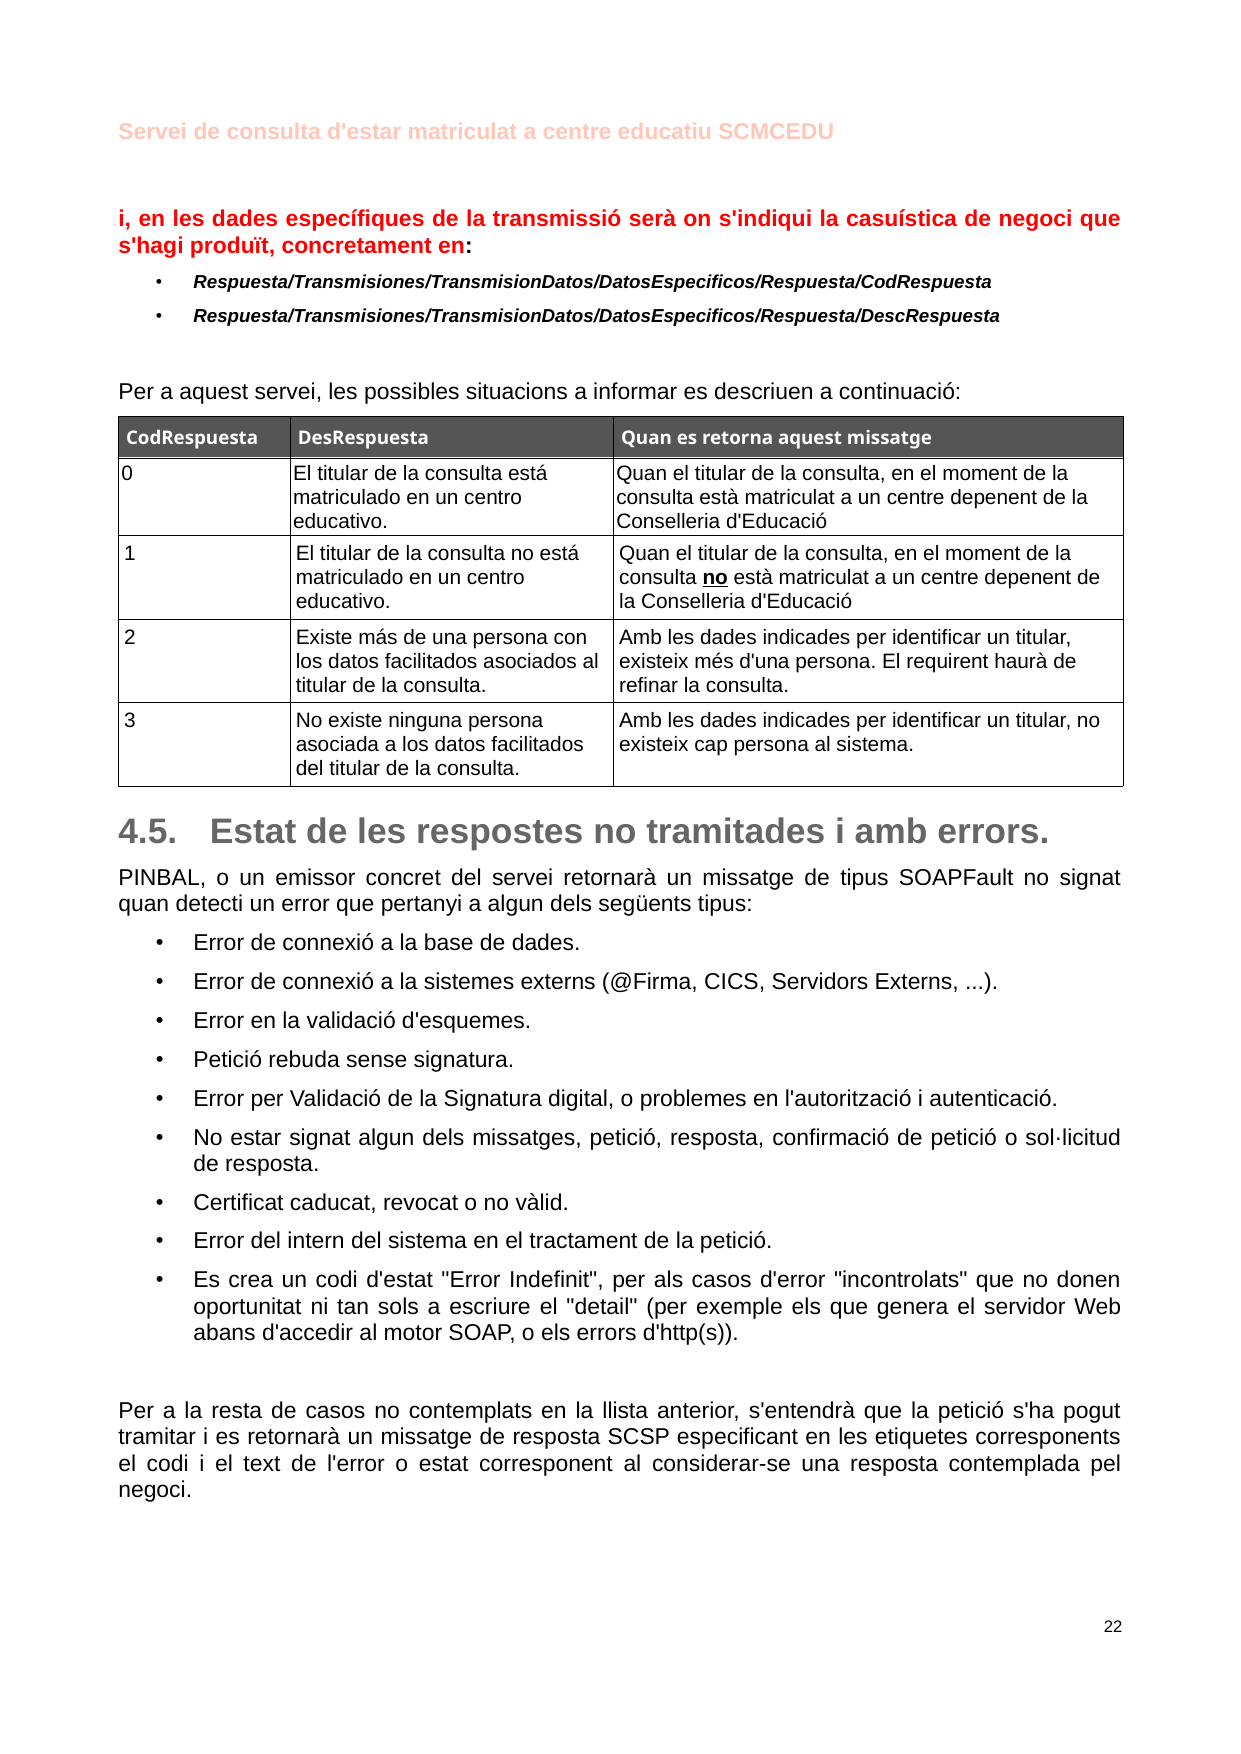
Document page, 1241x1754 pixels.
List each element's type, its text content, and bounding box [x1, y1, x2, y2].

table_header DesRespuesta [291, 417, 613, 457]
list Respuesta/Transmisiones/TransmisionDatos/DatosEspecificos/Respuesta/DescRespuesta [156, 304, 1122, 326]
list Error per Validació de la Signatura digital, o problemes en l'autorització i autenticació. [156, 1084, 1122, 1111]
list Error en la validació d'esquemes. [156, 1007, 1122, 1033]
list Es crea un codi d'estat "Error Indefinit", per als casos d'error "incontrolats" que no donen oportunitat ni tan sols a escriure el "detail" (per exemple els que genera el servidor Web abans d'accedir al motor SOAP, o els errors d'http(s)). [156, 1266, 1122, 1345]
list No estar signat algun dels missatges, petició, resposta, confirmació de petició o sol·licitud de resposta. [156, 1123, 1122, 1176]
text Per a la resta de casos no contemplats en la llista anterior, s'entendrà que la petició s'ha pogut tramitar i es retornarà un missatge de resposta SCSP especificant en les etiquetes corresponents el codi i el text de l'error o estat corresponent al considerar-se una resposta contemplada pel negoci. [118, 1397, 1122, 1502]
table_cell Amb les dades indicades per identificar un titular, no existeix cap persona al sistema. [614, 703, 1123, 786]
list Error del intern del sistema en el tractament de la petició. [156, 1227, 1122, 1254]
table_header Quan es retorna aquest missatge [614, 417, 1123, 457]
table_cell 3 [119, 703, 290, 786]
list Error de connexió a la base de dades. [156, 929, 1122, 956]
table_header CodRespuesta [119, 417, 290, 457]
list Petició rebuda sense signatura. [156, 1046, 1122, 1072]
subtitle Estat de les respostes no tramitades i amb errors. [118, 811, 1122, 851]
table_cell 0 [119, 459, 290, 535]
text PINBAL, o un emissor concret del servei retornarà un missatge de tipus SOAPFault no signat quan detecti un error que pertanyi a algun dels següents tipus: [118, 864, 1122, 917]
table_cell Quan el titular de la consulta, en el moment de la consulta està matriculat a un centre depenent de la Conselleria d'Educació [614, 459, 1123, 535]
table_cell 2 [119, 620, 290, 702]
table_cell No existe ninguna persona asociada a los datos facilitados del titular de la consulta. [291, 703, 613, 786]
text Per a aquest servei, les possibles situacions a informar es descriuen a continuació: [118, 378, 1122, 404]
list Certificat caducat, revocat o no vàlid. [156, 1189, 1122, 1215]
table_cell El titular de la consulta está matriculado en un centro educativo. [291, 459, 613, 535]
table_cell Amb les dades indicades per identificar un titular, existeix més d'una persona. El requirent haurà de refinar la consulta. [614, 620, 1123, 702]
table_cell 1 [119, 536, 290, 619]
text i, en les dades específiques de la transmissió serà on s'indiqui la casuística de negoci que s'hagi produït, concretament en: [118, 205, 1122, 258]
table_cell El titular de la consulta no está matriculado en un centro educativo. [291, 536, 613, 619]
table_cell Existe más de una persona con los datos facilitados asociados al titular de la consulta. [291, 620, 613, 702]
list Error de connexió a la sistemes externs (@Firma, CICS, Servidors Externs, ...). [156, 968, 1122, 994]
list Respuesta/Transmisiones/TransmisionDatos/DatosEspecificos/Respuesta/CodRespuesta [156, 270, 1122, 292]
table_cell Quan el titular de la consulta, en el moment de la consulta no està matriculat a un centre depenent de la Conselleria d'Educació [614, 536, 1123, 619]
